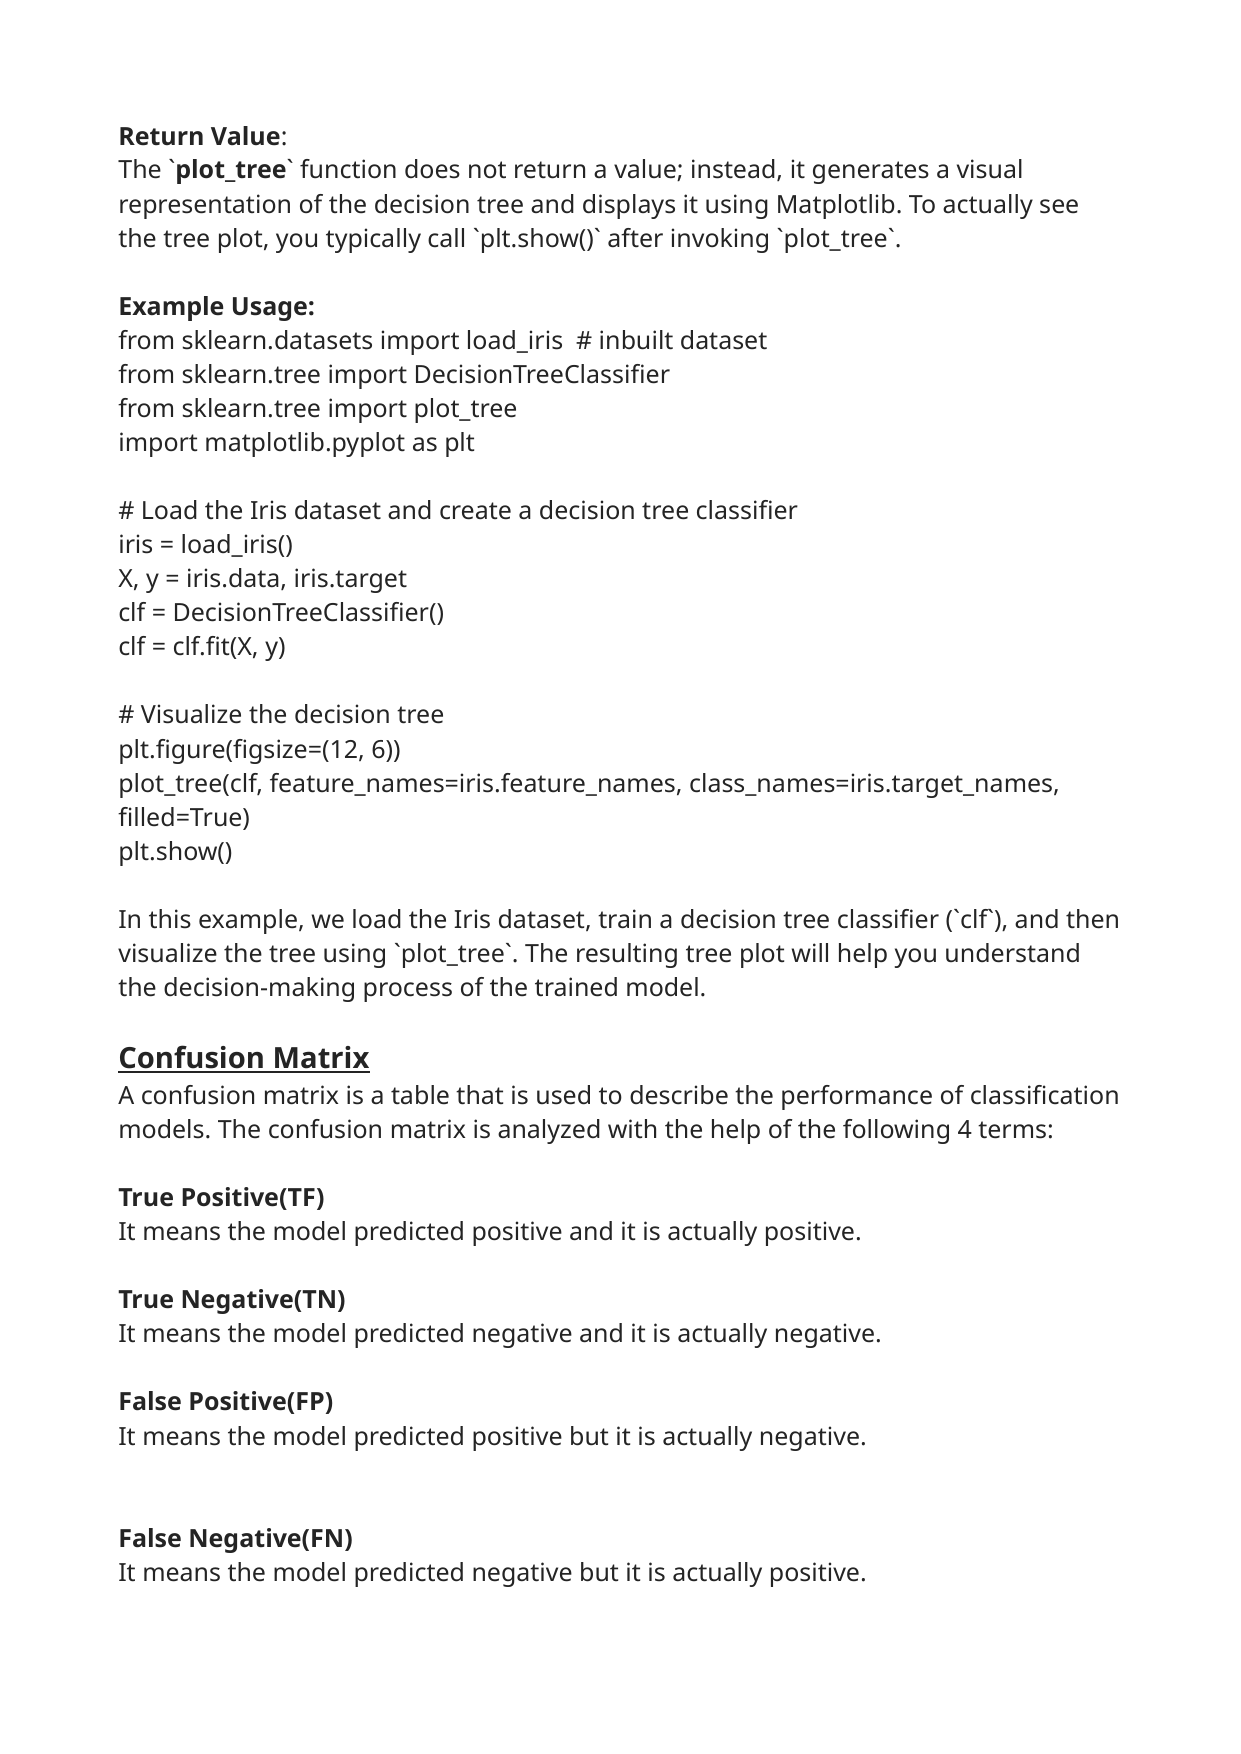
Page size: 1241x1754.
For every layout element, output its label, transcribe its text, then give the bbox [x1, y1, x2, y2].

text Example Usage: [118, 288, 1122, 322]
text It means the model predicted positive and it is actually positive. [118, 1214, 1122, 1248]
text from sklearn.datasets import load_iris # inbuilt dataset [118, 322, 1122, 357]
text clf = clf.fit(X, y) [118, 629, 1122, 663]
text It means the model predicted positive but it is actually negative. [118, 1418, 1122, 1452]
text In this example, we load the Iris dataset, train a decision tree classifier (`clf`), and then visualize the tree using `plot_tree`. The resulting tree plot will help you understand the decision-making process of the trained model. [118, 902, 1122, 1004]
text X, y = iris.data, iris.target [118, 561, 1122, 595]
text from sklearn.tree import DecisionTreeClassifier [118, 357, 1122, 391]
text # Visualize the decision tree [118, 697, 1122, 731]
text The `plot_tree` function does not return a value; instead, it generates a visual representation of the decision tree and displays it using Matplotlib. To actually see the tree plot, you typically call `plt.show()` after invoking `plot_tree`. [118, 152, 1122, 254]
text plt.show() [118, 833, 1122, 867]
text from sklearn.tree import plot_tree [118, 391, 1122, 425]
text plot_tree(clf, feature_names=iris.feature_names, class_names=iris.target_names, filled=True) [118, 765, 1122, 833]
text import matplotlib.pyplot as plt [118, 425, 1122, 459]
text True Positive(TF) [118, 1180, 1122, 1214]
text False Positive(FP) [118, 1384, 1122, 1418]
text plt.figure(figsize=(12, 6)) [118, 731, 1122, 765]
text Confusion Matrix [118, 1038, 1122, 1077]
text True Negative(TN) [118, 1282, 1122, 1316]
text clf = DecisionTreeClassifier() [118, 595, 1122, 629]
text # Load the Iris dataset and create a decision tree classifier [118, 493, 1122, 527]
text iris = load_iris() [118, 527, 1122, 561]
text A confusion matrix is a table that is used to describe the performance of classification models. The confusion matrix is analyzed with the help of the following 4 terms: [118, 1077, 1122, 1146]
text It means the model predicted negative but it is actually positive. [118, 1554, 1122, 1588]
text It means the model predicted negative and it is actually negative. [118, 1316, 1122, 1350]
text Return Value: [118, 118, 1122, 152]
text False Negative(FN) [118, 1520, 1122, 1554]
